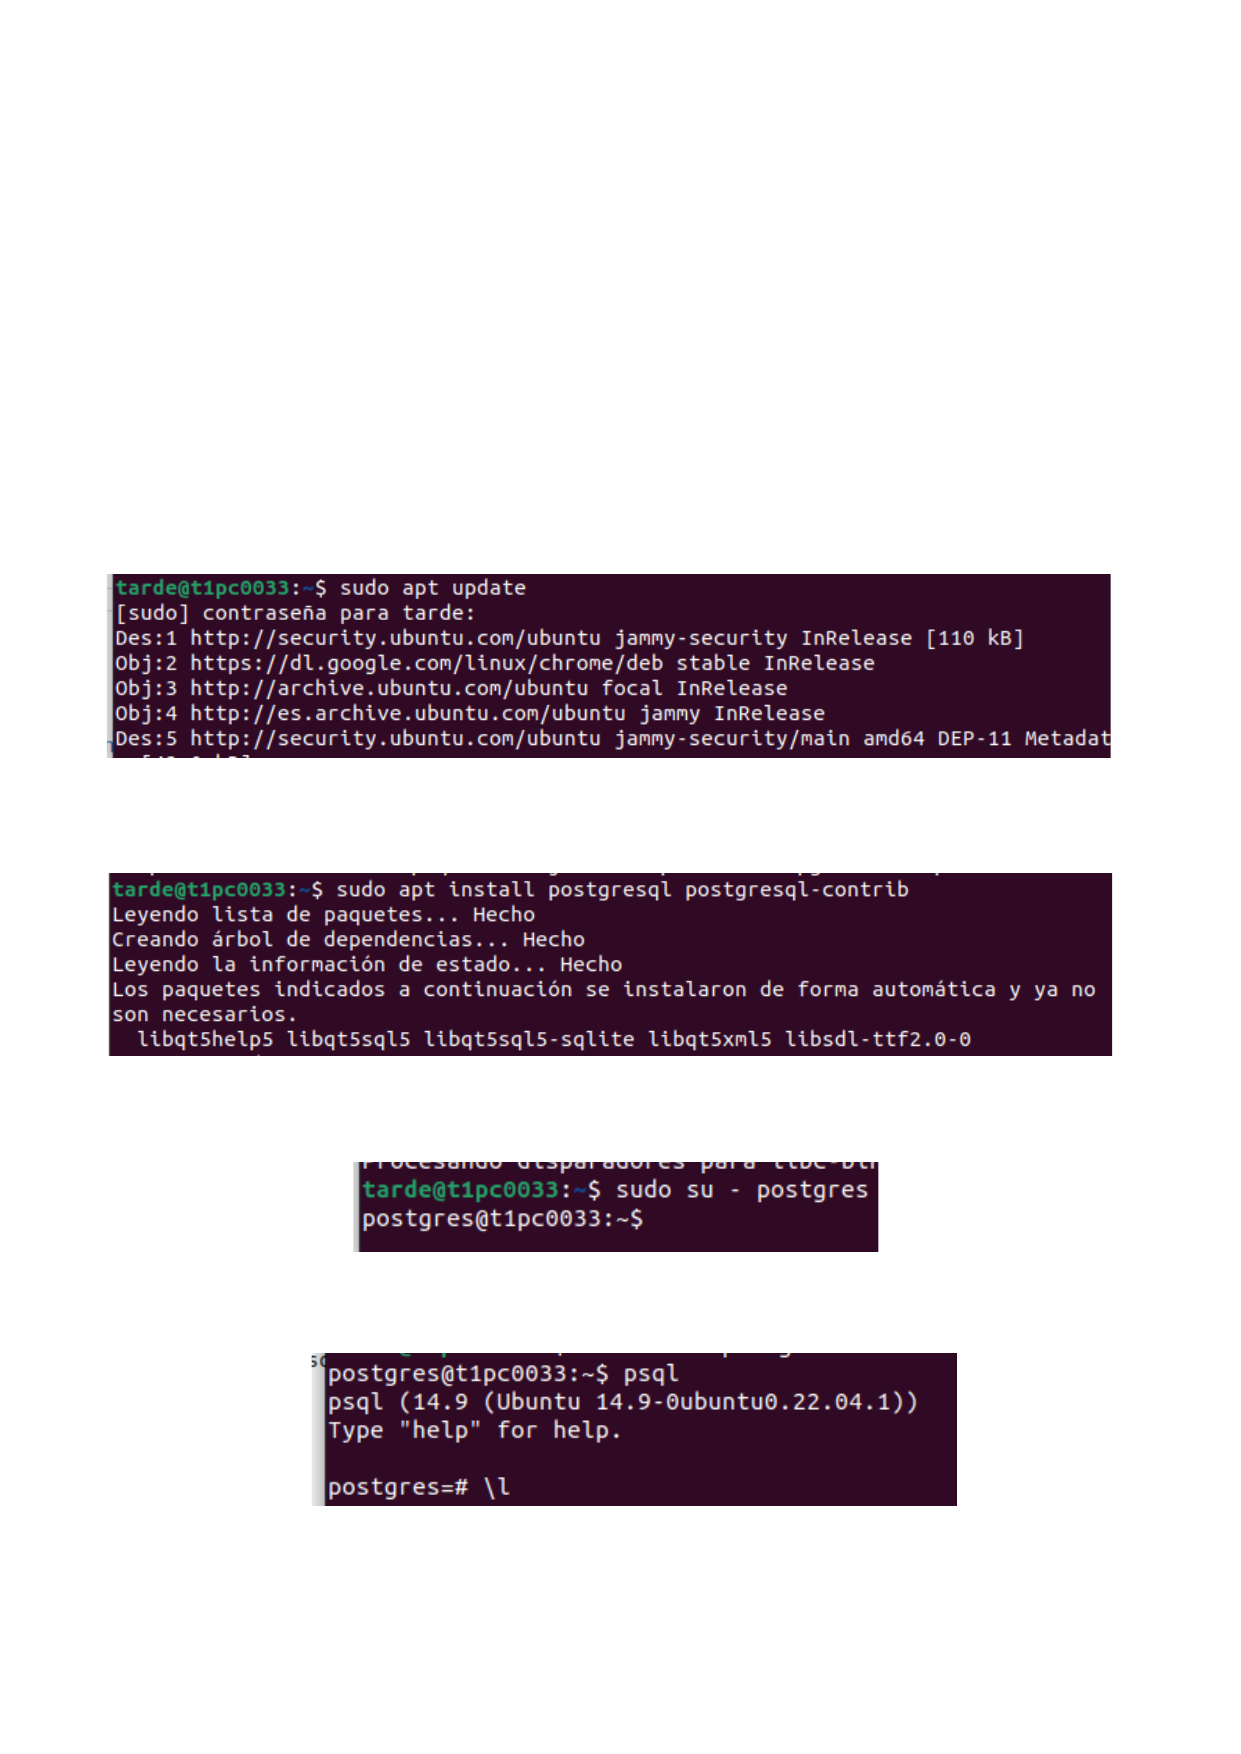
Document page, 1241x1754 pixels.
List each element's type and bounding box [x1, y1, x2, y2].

picture [106, 574, 1111, 758]
picture [353, 1162, 879, 1252]
picture [311, 1353, 957, 1506]
picture [108, 873, 1113, 1056]
